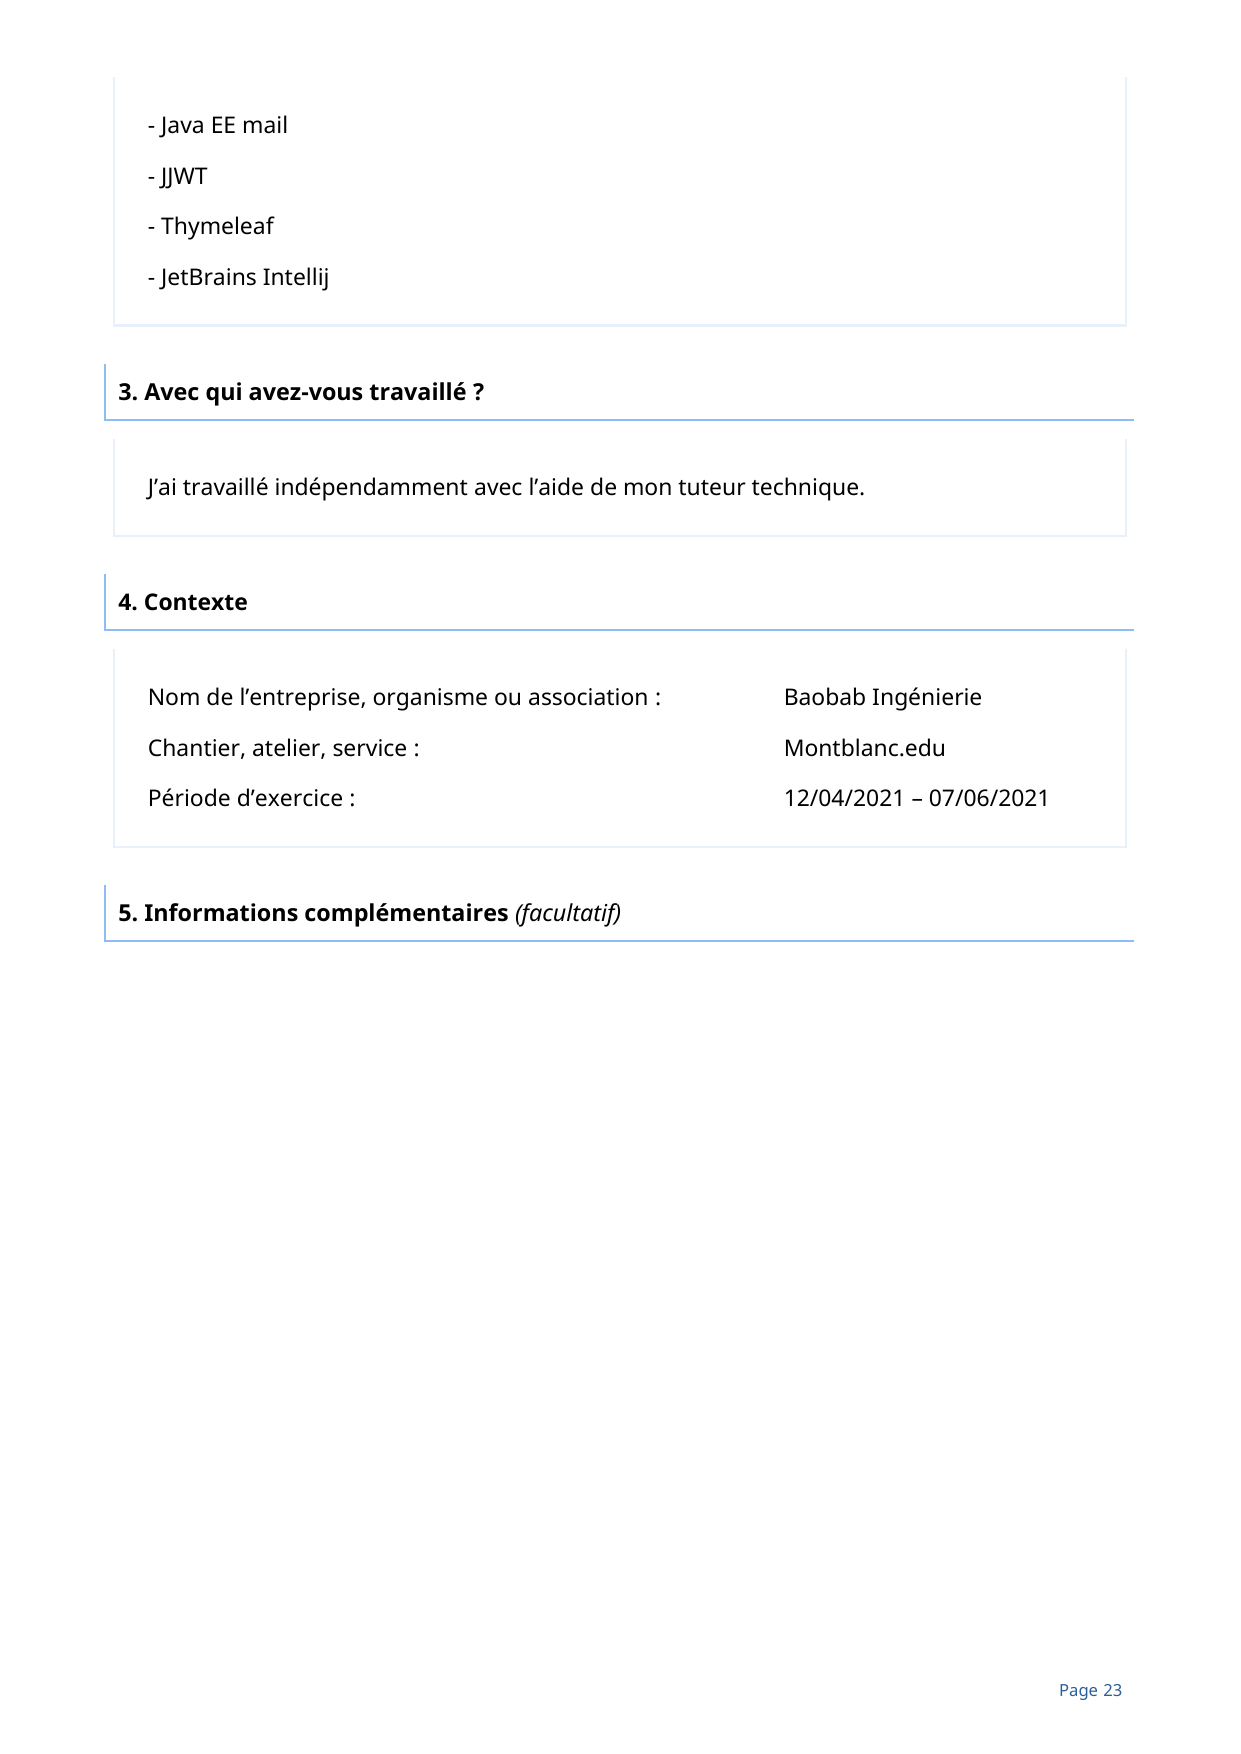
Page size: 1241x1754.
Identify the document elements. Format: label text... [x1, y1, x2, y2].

text Nom de l’entreprise, organisme ou association : Baobab Ingénierie [113, 648, 1126, 699]
text Période d’exercice : 12/04/2021 – 07/06/2021 [115, 749, 1125, 846]
text J’ai travaillé indépendamment avec l’aide de mon tuteur technique. [115, 439, 1125, 535]
subtitle 3. Avec qui avez-vous travaillé ? [106, 364, 1134, 419]
subtitle 5. Informations complémentaires (facultatif) [106, 885, 1134, 940]
subtitle 4. Contexte [106, 574, 1134, 629]
text - JJWT [115, 127, 1125, 178]
text Chantier, atelier, service : Montblanc.edu [115, 699, 1125, 749]
text - Thymeleaf [115, 178, 1125, 228]
text - JetBrains Intellij [115, 228, 1125, 324]
text - Java EE mail [115, 77, 1125, 127]
